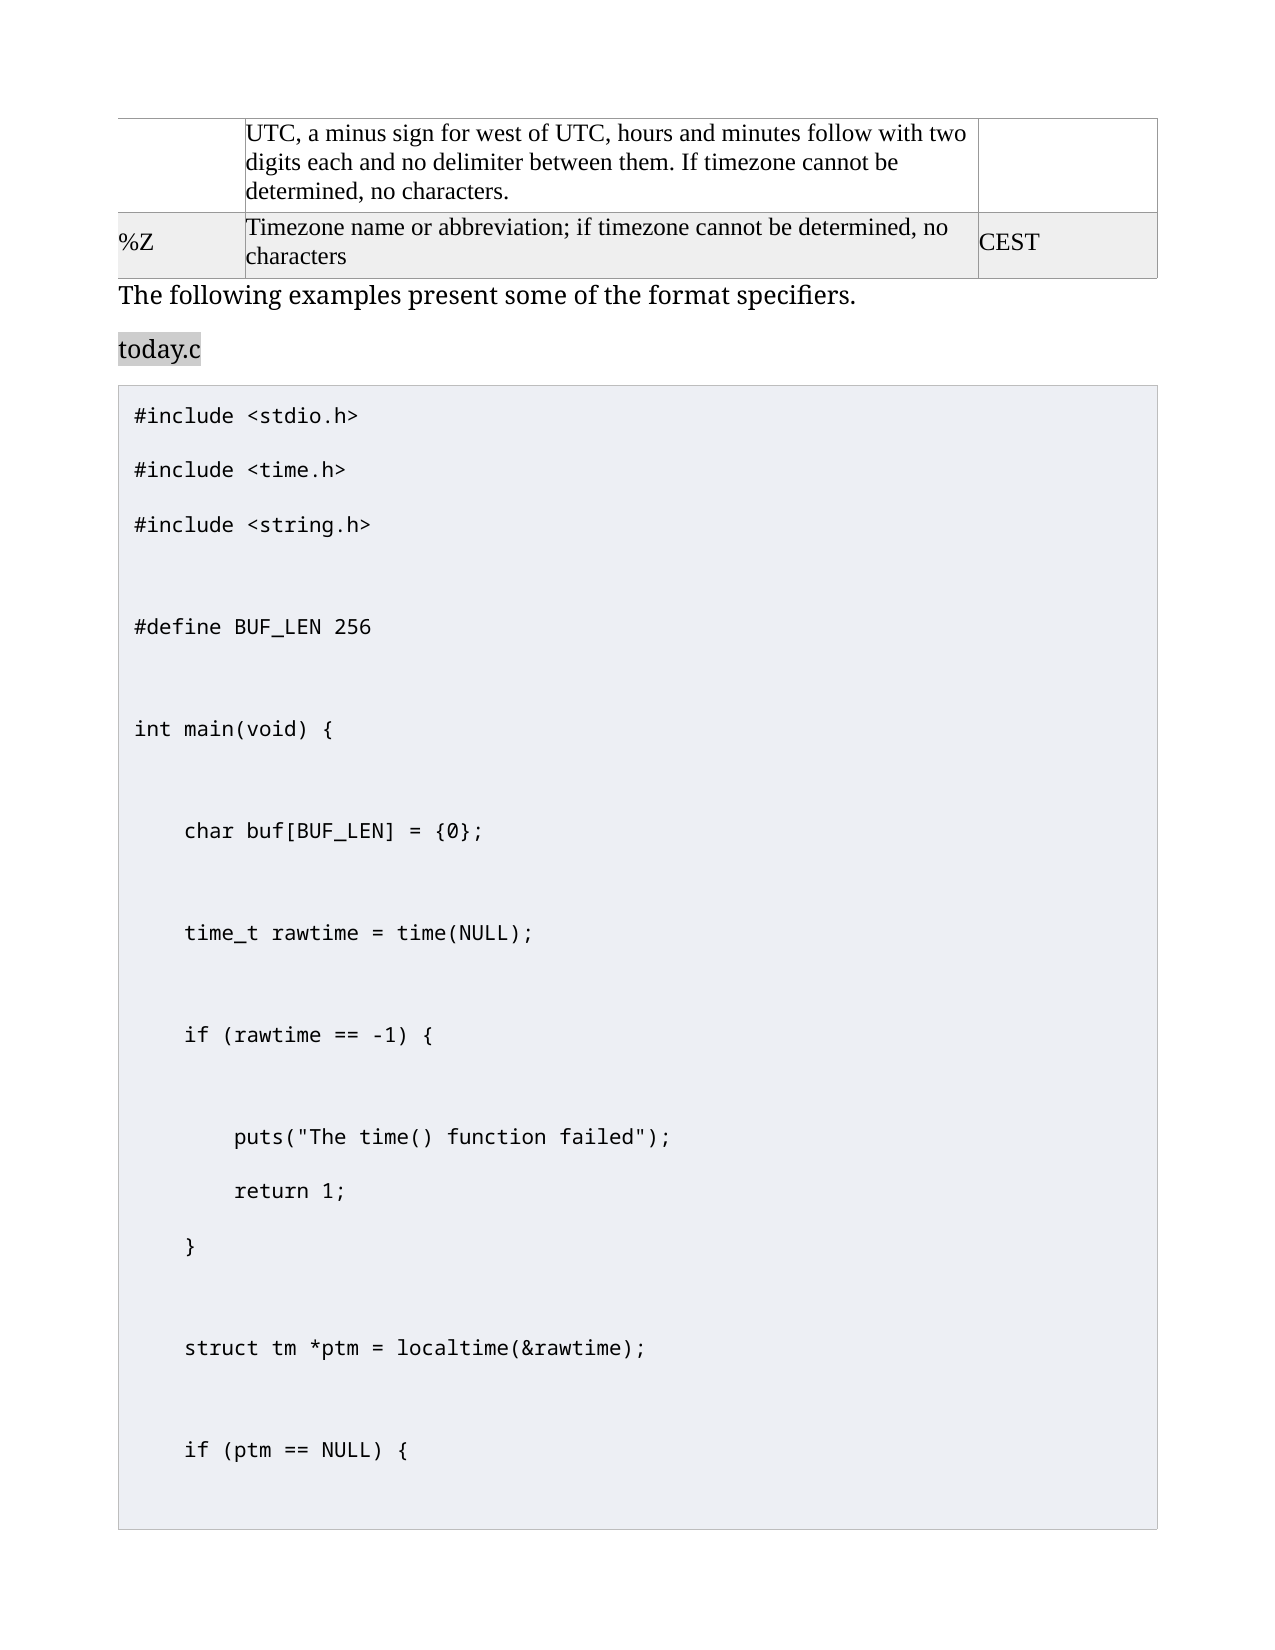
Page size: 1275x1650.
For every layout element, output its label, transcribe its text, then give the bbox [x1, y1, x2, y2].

table_cell %Z [118, 213, 245, 278]
text if (ptm == NULL) { [119, 1419, 1157, 1464]
table_cell [979, 119, 1157, 212]
text #include <string.h> [119, 494, 1157, 538]
table_cell UTC, a minus sign for west of UTC, hours and minutes follow with two digits each and no delimiter between them. If timezone cannot be determined, no characters. [246, 119, 978, 212]
text The following examples present some of the format specifiers. [118, 279, 1157, 312]
table_cell CEST [979, 213, 1157, 278]
text puts("The time() function failed"); [119, 1106, 1157, 1151]
text time_t rawtime = time(NULL); [119, 902, 1157, 946]
text int main(void) { [119, 698, 1157, 742]
text } [119, 1215, 1157, 1259]
text if (rawtime == -1) { [119, 1004, 1157, 1048]
text today.c [118, 332, 1157, 366]
text #include <time.h> [119, 440, 1157, 484]
text #include <stdio.h> [119, 386, 1157, 429]
text struct tm *ptm = localtime(&rawtime); [119, 1317, 1157, 1362]
table_cell Timezone name or abbreviation; if timezone cannot be determined, no characters [246, 213, 978, 278]
table_cell [118, 119, 245, 212]
text char buf[BUF_LEN] = {0}; [119, 800, 1157, 844]
text #define BUF_LEN 256 [119, 596, 1157, 640]
text return 1; [119, 1161, 1157, 1205]
